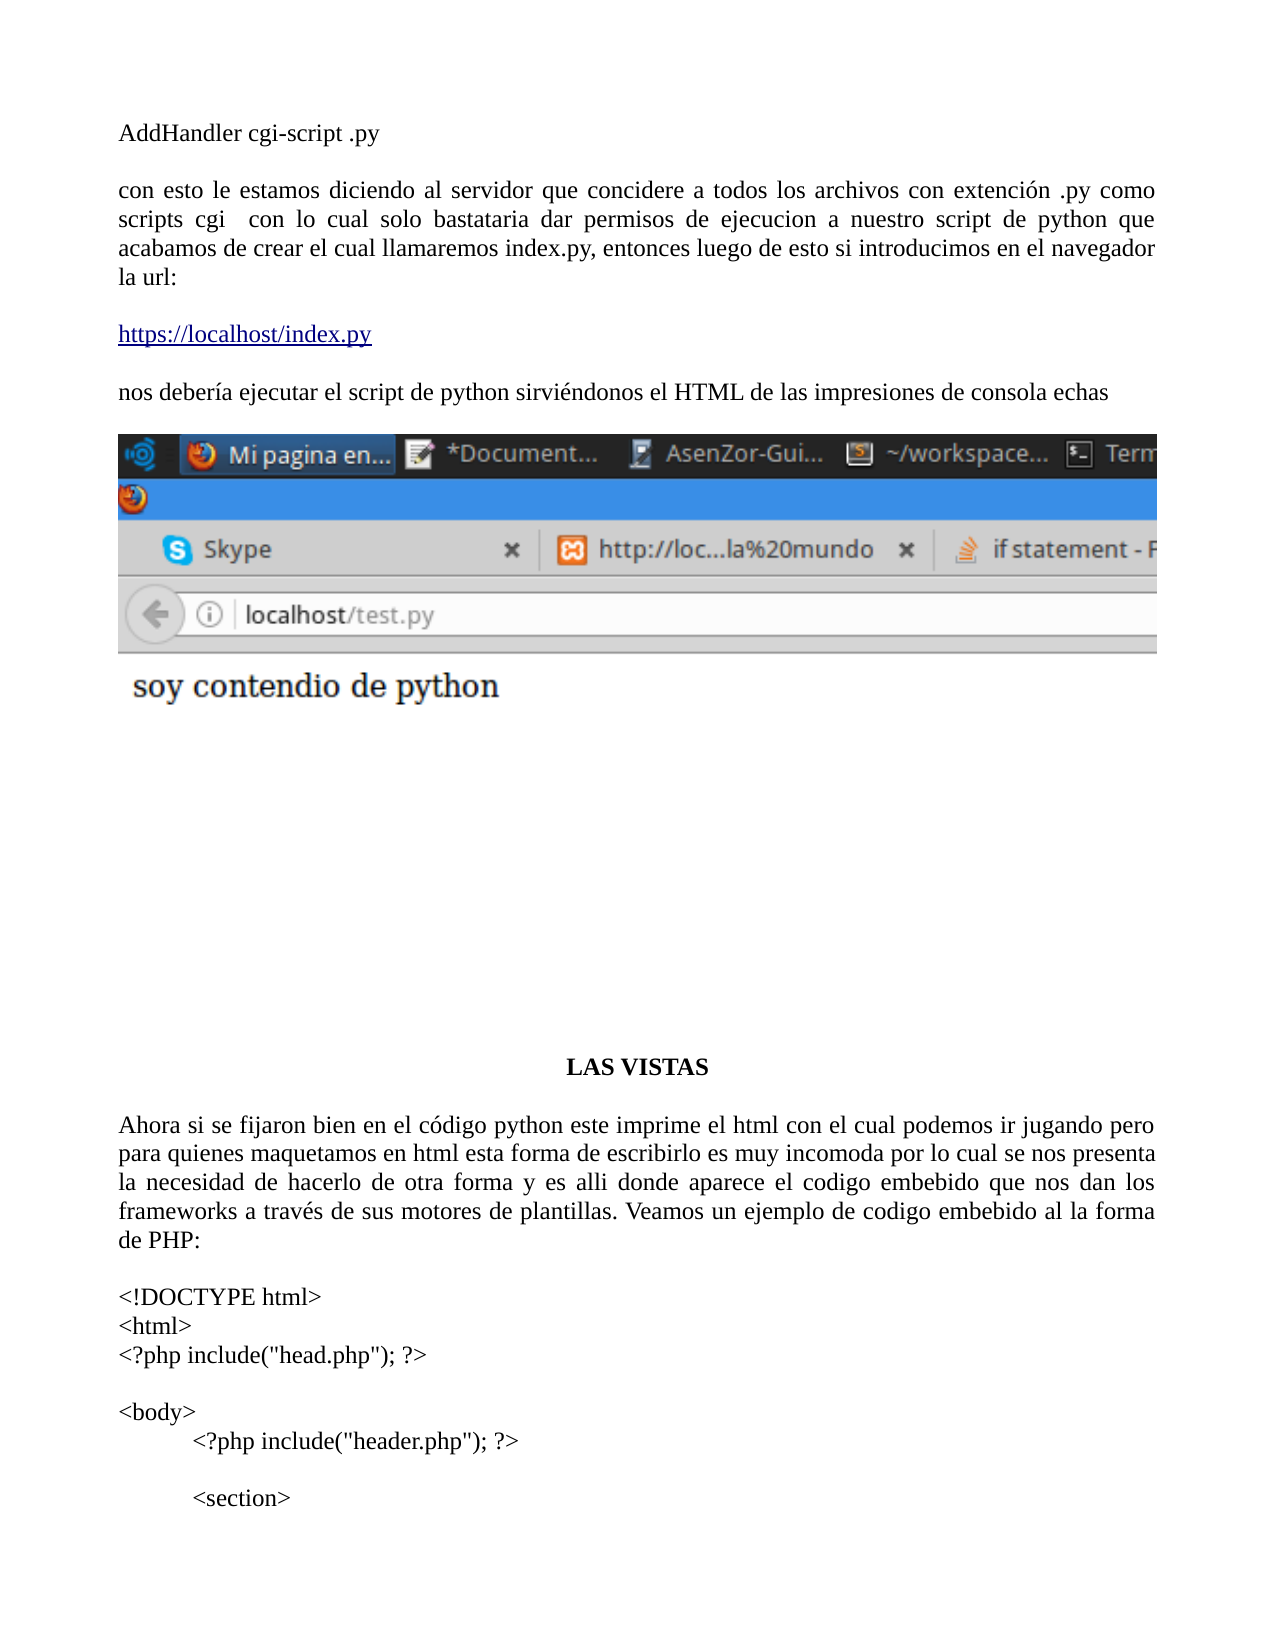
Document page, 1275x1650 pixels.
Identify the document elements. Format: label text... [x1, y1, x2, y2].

text <?php include("header.php"); ?> [118, 1426, 1157, 1455]
text <section> [118, 1483, 1157, 1512]
text <body> [118, 1397, 1157, 1426]
text <!DOCTYPE html> [118, 1282, 1157, 1311]
text LAS VISTAS [118, 1053, 1157, 1081]
text Ahora si se fijaron bien en el código python este imprime el html con el cual podemos ir jugando pero para quienes maquetamos en html esta forma de escribirlo es muy incomoda por lo cual se nos presenta la necesidad de hacerlo de otra forma y es alli donde aparece el codigo embebido que nos dan los frameworks a través de sus motores de plantillas. Veamos un ejemplo de codigo embebido al la forma de PHP: [118, 1110, 1157, 1253]
text <?php include("head.php"); ?> [118, 1340, 1157, 1368]
picture [118, 434, 1157, 1053]
text <html> [118, 1311, 1157, 1340]
text con esto le estamos diciendo al servidor que concidere a todos los archivos con extención .py como scripts cgi con lo cual solo bastataria dar permisos de ejecucion a nuestro script de python que acabamos de crear el cual llamaremos index.py, entonces luego de esto si introducimos en el navegador la url: [118, 176, 1157, 291]
text nos debería ejecutar el script de python sirviéndonos el HTML de las impresiones de consola echas [118, 377, 1157, 406]
text AddHandler cgi-script .py [118, 118, 1157, 147]
text https://localhost/index.py [118, 319, 1157, 348]
